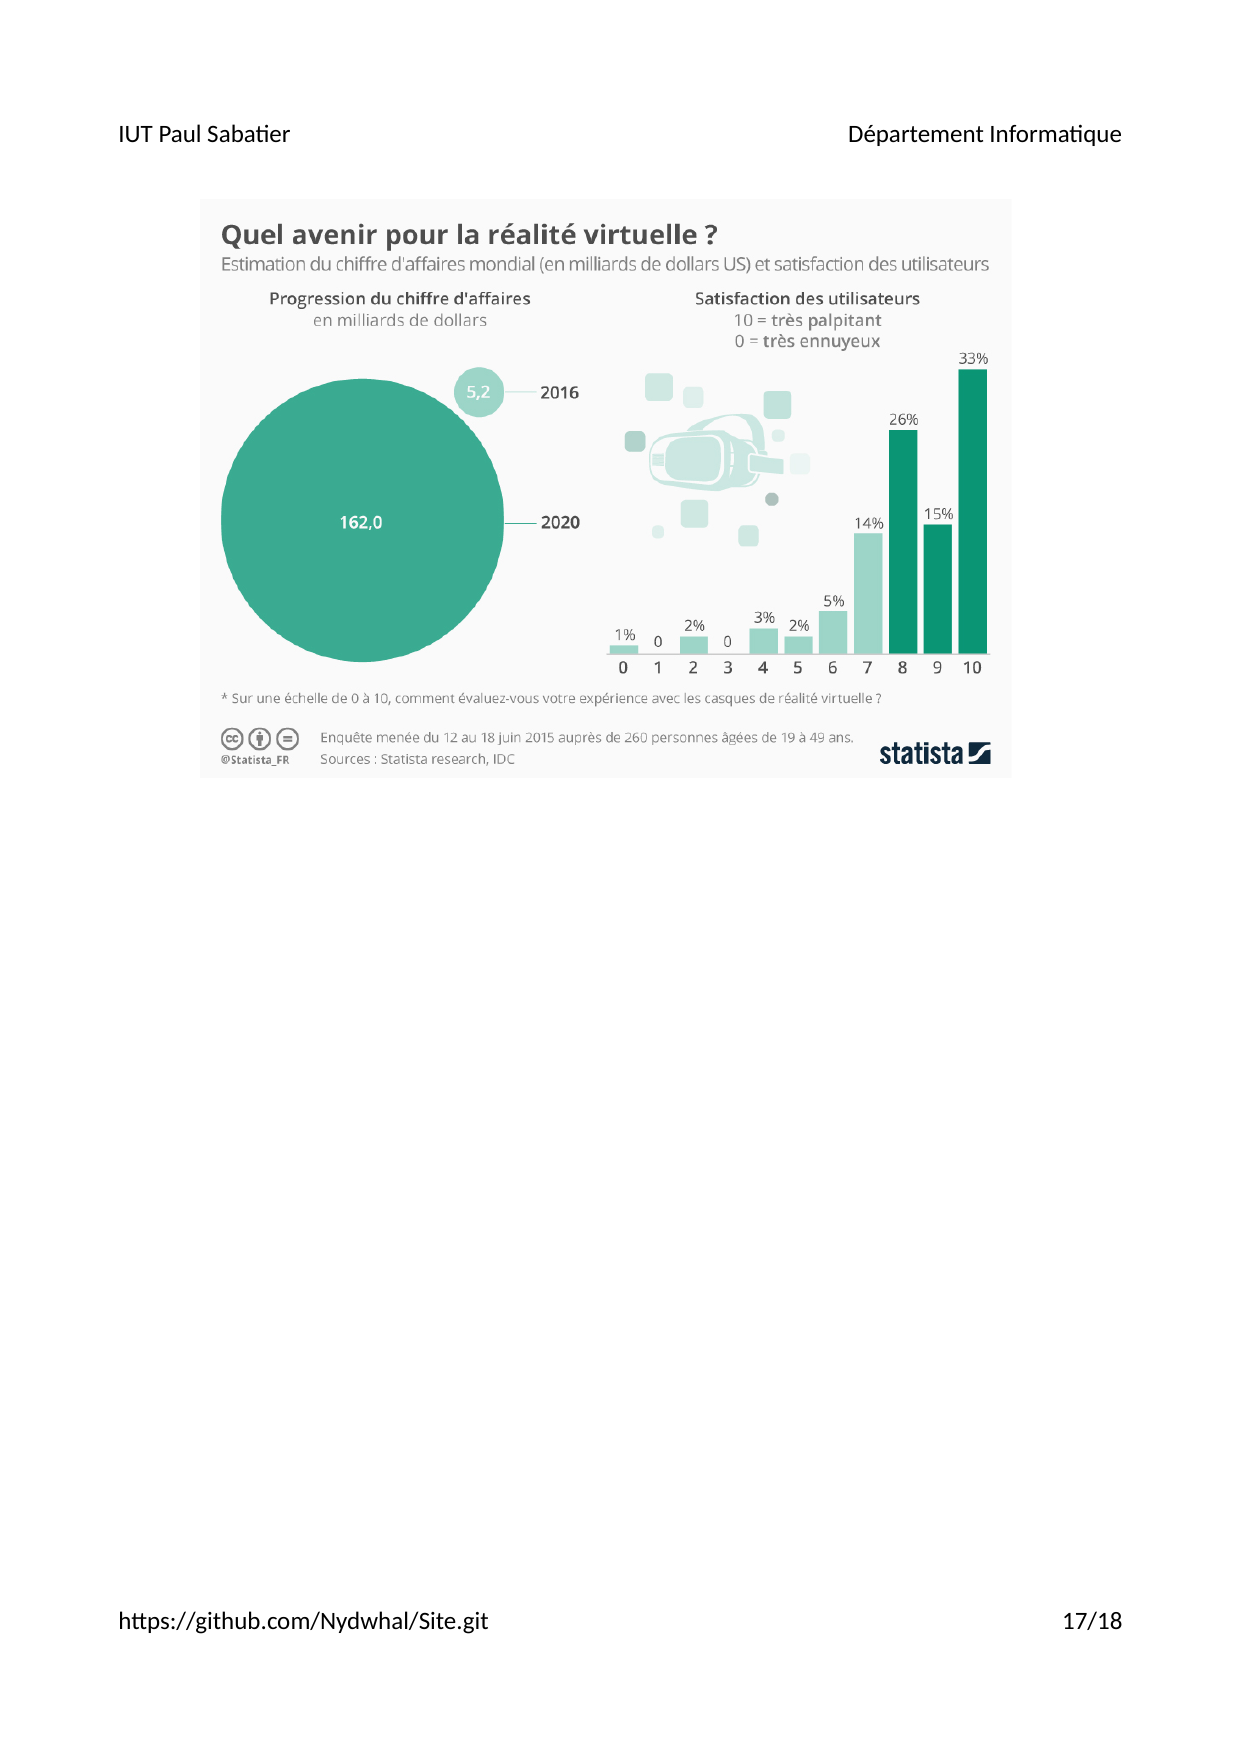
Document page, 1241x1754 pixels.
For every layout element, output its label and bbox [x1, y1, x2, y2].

picture [200, 199, 1012, 778]
